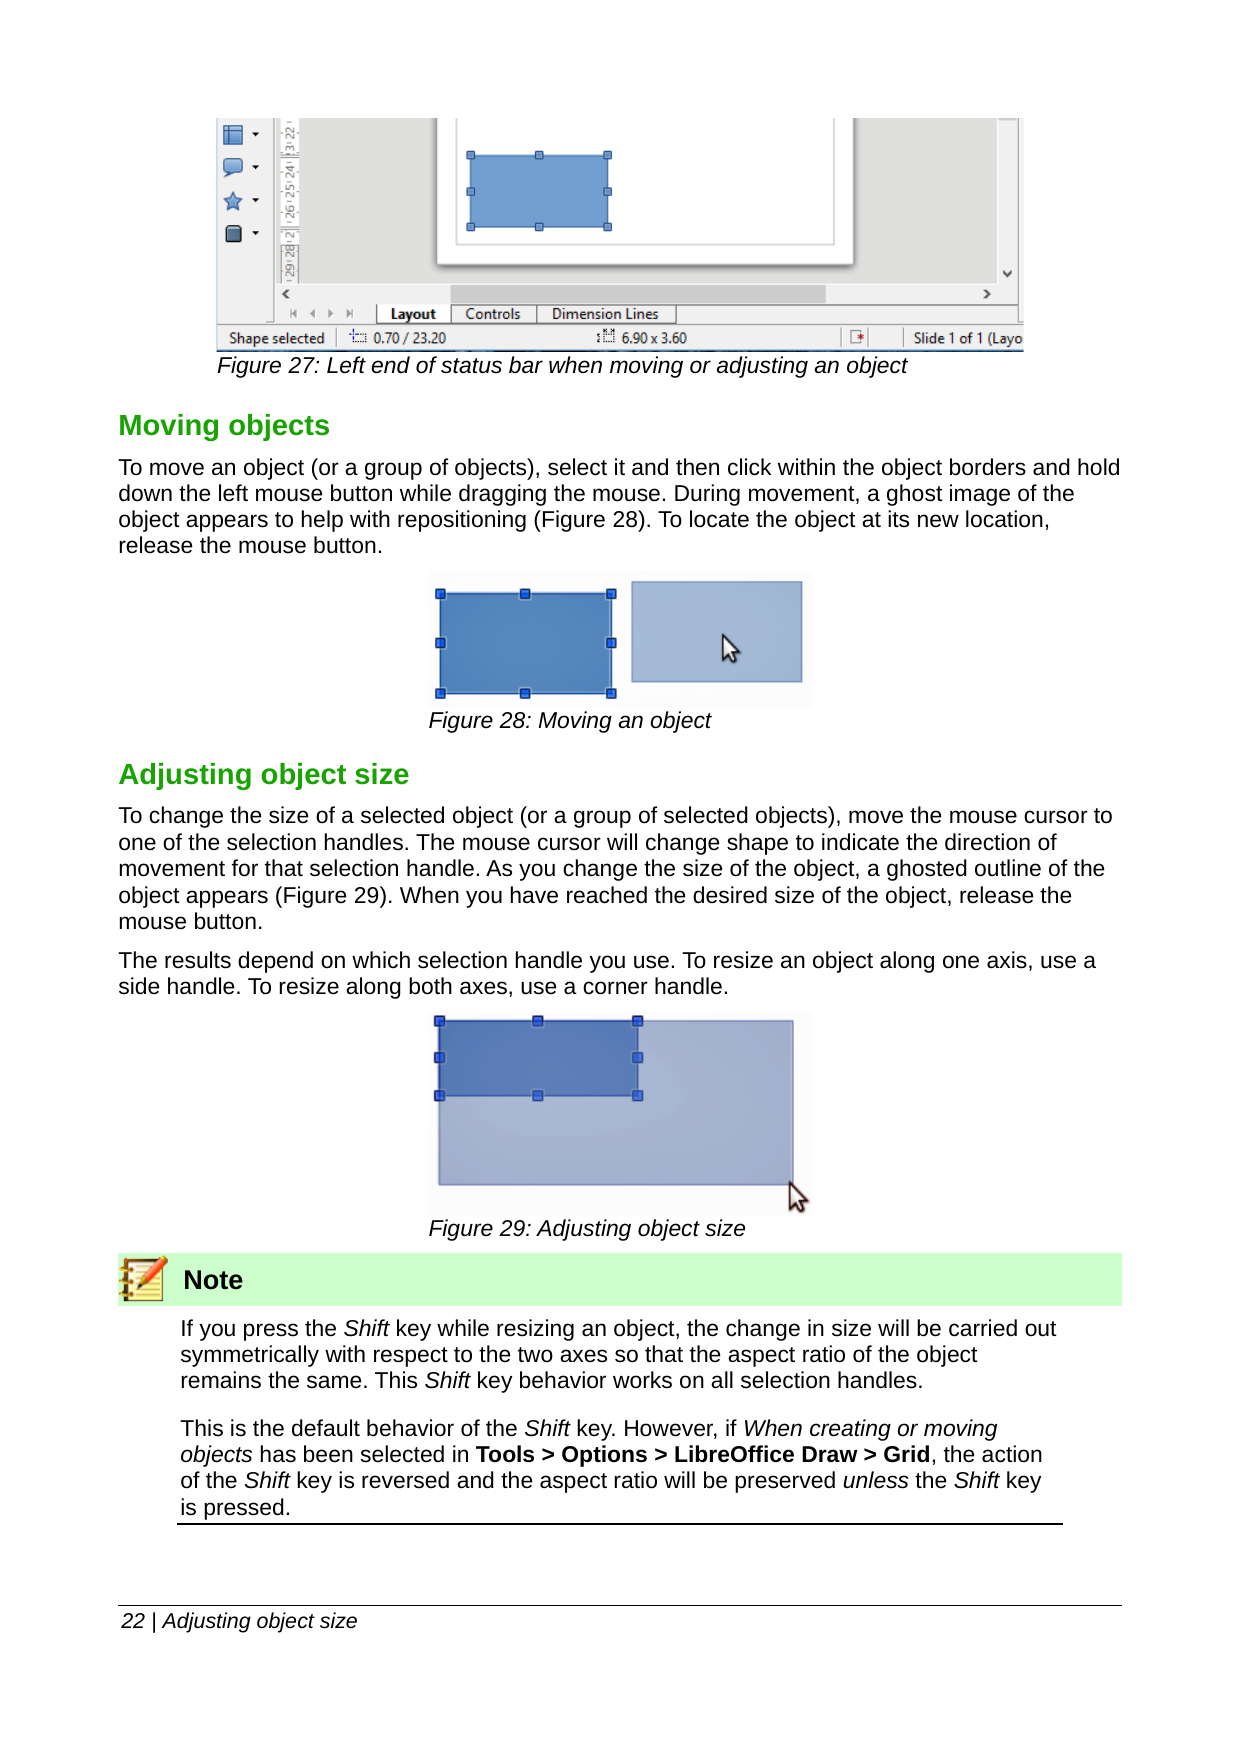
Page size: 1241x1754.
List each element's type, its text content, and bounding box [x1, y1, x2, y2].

text Figure 29: Adjusting object size [428, 1216, 812, 1241]
text This is the default behavior of the Shift key. However, if When creating or moving objects has been selected in Tools > Options > LibreOffice Draw > Grid, the action of the Shift key is reversed and the aspect ratio will be preserved unless the Shift key is pressed. [177, 1412, 1063, 1523]
text If you press the Shift key while resizing an object, the change in size will be carried out symmetrically with respect to the two axes so that the aspect ratio of the object remains the same. This Shift key behavior works on all selection handles. [177, 1311, 1063, 1393]
text Figure 27: Left end of status bar when moving or adjusting an object [217, 352, 1023, 378]
subtitle Note [118, 1253, 1122, 1306]
picture [428, 1012, 813, 1216]
text Figure 28: Moving an object [428, 708, 812, 733]
text To change the size of a selected object (or a group of selected objects), move the mouse cursor to one of the selection handles. The mouse cursor will change shape to indicate the direction of movement for that selection handle. As you change the size of the object, a ghosted outline of the object appears (Figure 29). When you have reached the desired size of the object, release the mouse button. [118, 802, 1122, 934]
picture [428, 571, 813, 708]
text The results depend on which selection handle you use. To resize an object along one axis, use a side handle. To resize along both axes, use a corner handle. [118, 947, 1122, 999]
picture [216, 118, 1024, 352]
subtitle Adjusting object size [118, 757, 1122, 791]
subtitle Moving objects [118, 408, 1122, 442]
text To move an object (or a group of objects), select it and then click within the object borders and hold down the left mouse button while dragging the mouse. During movement, a ghost image of the object appears to help with repositioning (Figure 28). To locate the object at its new location, release the mouse button. [118, 453, 1122, 559]
picture [119, 1254, 170, 1305]
